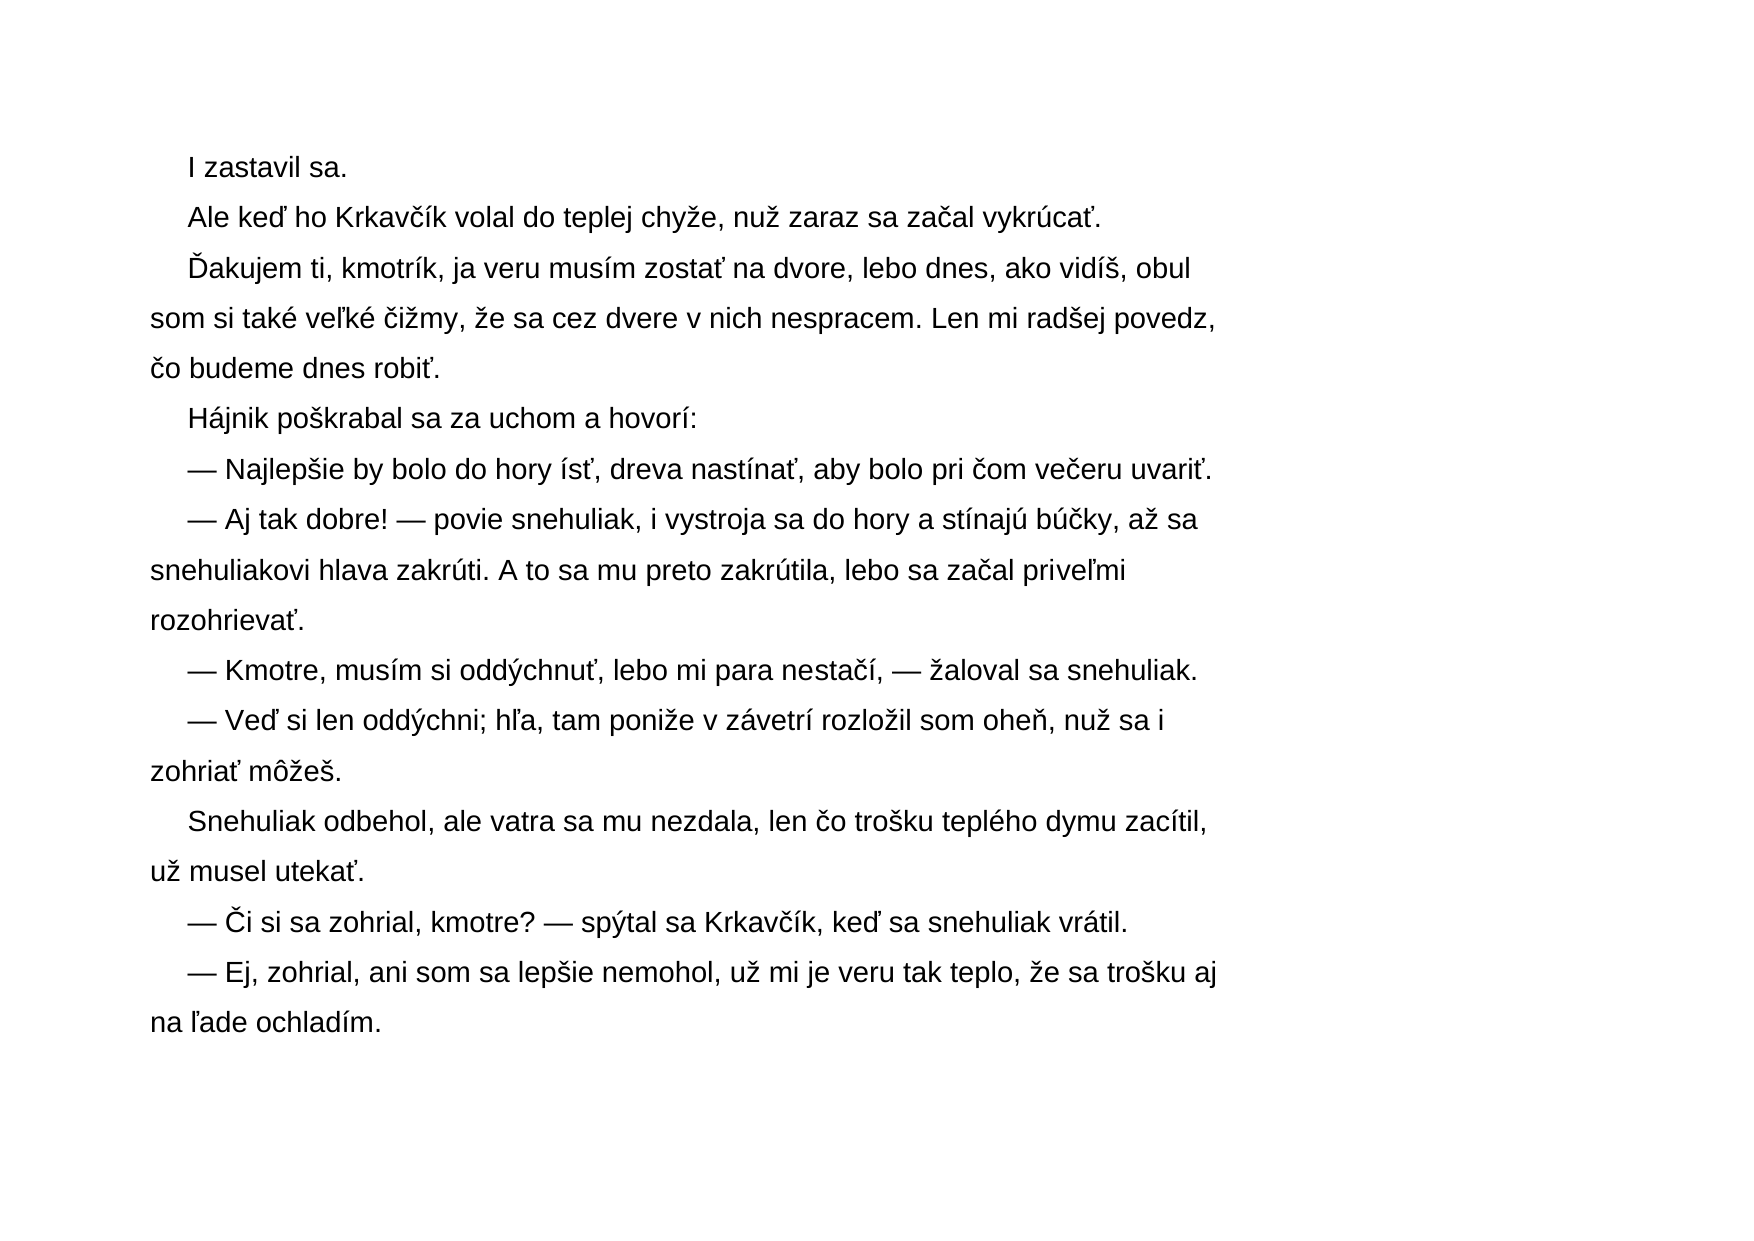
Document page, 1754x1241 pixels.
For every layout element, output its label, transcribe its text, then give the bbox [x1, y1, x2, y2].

text Snehuliak odbehol, ale vatra sa mu nezdala, len čo trošku teplého dymu zacítil, už musel utekať. [150, 804, 1243, 888]
text Ďakujem ti, kmotrík, ja veru musím zostať na dvore, lebo dnes, ako vidíš, obul som si také veľké čižmy, že sa cez dvere v nich nespracem. Len mi radšej povedz, čo budeme dnes robiť. [150, 251, 1243, 385]
text I zastavil sa. [150, 150, 1243, 183]
text — Ej, zohrial, ani som sa lepšie nemohol, už mi je veru tak teplo, že sa trošku aj na ľade ochladím. [150, 955, 1243, 1039]
text — Najlepšie by bolo do hory ísť, dreva nastínať, aby bolo pri čom večeru uvariť. [150, 452, 1243, 485]
text — Aj tak dobre! — povie snehuliak, i vystroja sa do hory a stínajú búčky, až sa snehuliakovi hlava zakrúti. A to sa mu preto zakrútila, lebo sa začal pri­veľmi rozohrievať. [150, 502, 1243, 636]
text — Kmotre, musím si oddýchnuť, lebo mi para ne­stačí, — žaloval sa snehuliak. [150, 653, 1243, 687]
text — Či si sa zohrial, kmotre? — spýtal sa Krkavčík, keď sa snehuliak vrátil. [150, 905, 1243, 938]
text Ale keď ho Krkavčík volal do teplej chyže, nuž zaraz sa začal vykrúcať. [150, 200, 1243, 234]
text Hájnik poškrabal sa za uchom a hovorí: [150, 402, 1243, 435]
text — Veď si len oddýchni; hľa, tam poniže v závetrí rozložil som oheň, nuž sa i zohriať môžeš. [150, 703, 1243, 787]
